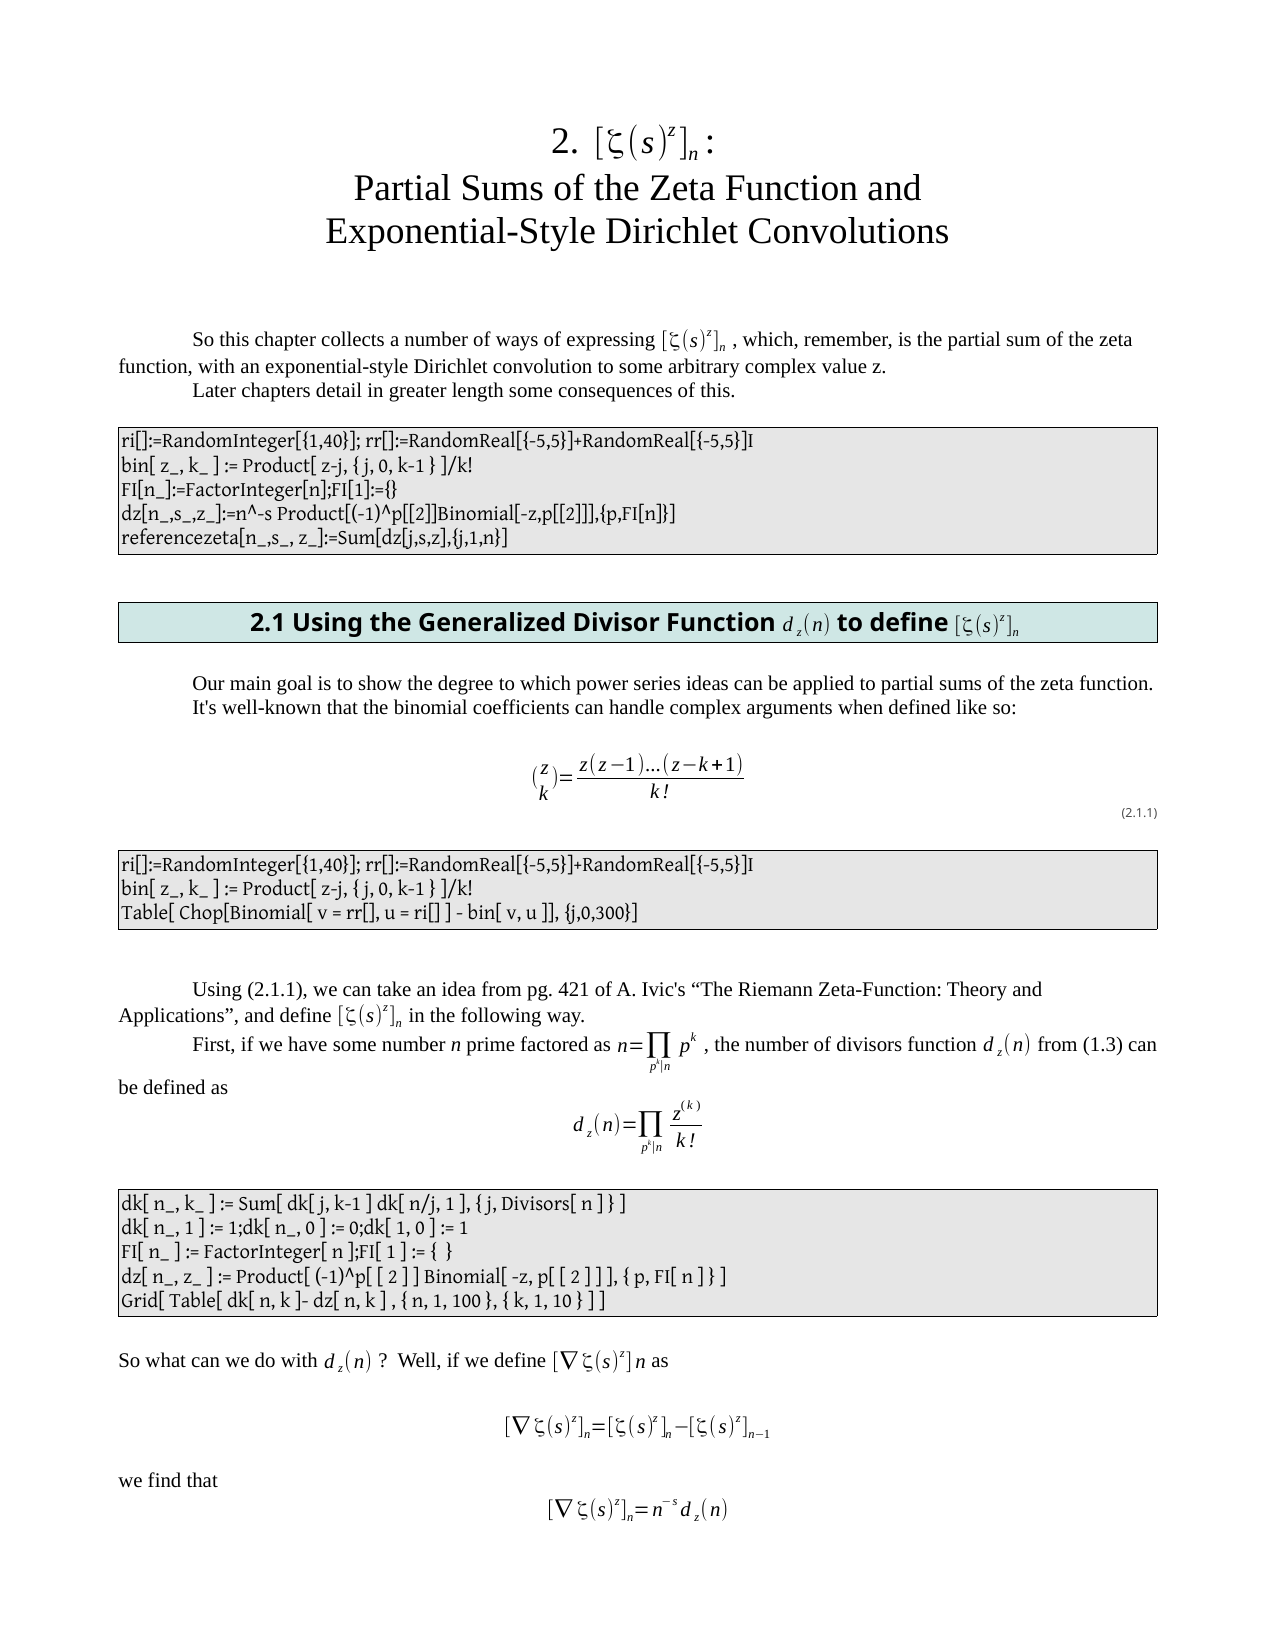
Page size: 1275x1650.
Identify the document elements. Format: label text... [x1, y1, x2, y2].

text ri[]:=RandomInteger[{1,40}]; rr[]:=RandomReal[{-5,5}]+RandomReal[{-5,5}]I [119, 428, 1157, 451]
text Using (2.1.1), we can take an idea from pg. 421 of A. Ivic's “The Riemann Zeta-Function: Theory and Applications”, and definein the following way. [118, 977, 1157, 1030]
text So this chapter collects a number of ways of expressing, which, remember, is the partial sum of the zeta function, with an exponential-style Dirichlet convolution to some arbitrary complex value z. [118, 323, 1157, 378]
text Later chapters detail in greater length some consequences of this. [118, 378, 1157, 402]
text Table[ Chop[Binomial[ v = rr[], u = ri[] ] - bin[ v, u ]], {j,0,300}] [119, 898, 1157, 929]
text dz[n_,s_,z_]:=n^-s Product[(-1)^p[[2]]Binomial[-z,p[[2]]],{p,FI[n]}] [398, 499, 1157, 523]
title 2. : [118, 118, 1157, 165]
title 2.1 Using the Generalized Divisor Functionto define [119, 603, 1157, 642]
title Partial Sums of the Zeta Function and [118, 165, 1157, 208]
text ri[]:=RandomInteger[{1,40}]; rr[]:=RandomReal[{-5,5}]+RandomReal[{-5,5}]I [119, 851, 1157, 874]
text referencezeta[n_,s_, z_]:=Sum[dz[j,s,z],{j,1,n}] [119, 523, 1157, 554]
text It's well-known that the binomial coefficients can handle complex arguments when defined like so: [118, 695, 1157, 719]
title Exponential-Style Dirichlet Convolutions [118, 208, 1157, 252]
text bin[ z_, k_ ] := Product[ z-j, { j, 0, k-1 } ]/k! [473, 451, 1157, 475]
text (2.1.1) [118, 804, 1157, 821]
text Grid[ Table[ dk[ n, k ]- dz[ n, k ] , { n, 1, 100 }, { k, 1, 10 } ] ] [119, 1286, 1157, 1316]
text Our main goal is to show the degree to which power series ideas can be applied to partial sums of the zeta function. [118, 671, 1157, 695]
text bin[ z_, k_ ] := Product[ z-j, { j, 0, k-1 } ]/k! [119, 874, 1157, 898]
text First, if we have some number n prime factored as, the number of divisors functionfrom (1.3) can be defined as [118, 1030, 1157, 1099]
text So what can we do with? Well, if we defineas [118, 1346, 1157, 1376]
text we find that [118, 1468, 1157, 1492]
text FI[n_]:=FactorInteger[n];FI[1]:={} [398, 475, 1157, 499]
text FI[ n_ ] := FactorInteger[ n ];FI[ 1 ] := { } [453, 1238, 1157, 1262]
text dk[ n_, 1 ] := 1;dk[ n_, 0 ] := 0;dk[ 1, 0 ] := 1 [469, 1213, 1157, 1238]
text dz[ n_, z_ ] := Product[ (-1)^p[ [ 2 ] ] Binomial[ -z, p[ [ 2 ] ] ], { p, FI[ n ] } ] [453, 1262, 1157, 1286]
text dk[ n_, k_ ] := Sum[ dk[ j, k-1 ] dk[ n/j, 1 ], { j, Divisors[ n ] } ] [119, 1190, 1157, 1213]
